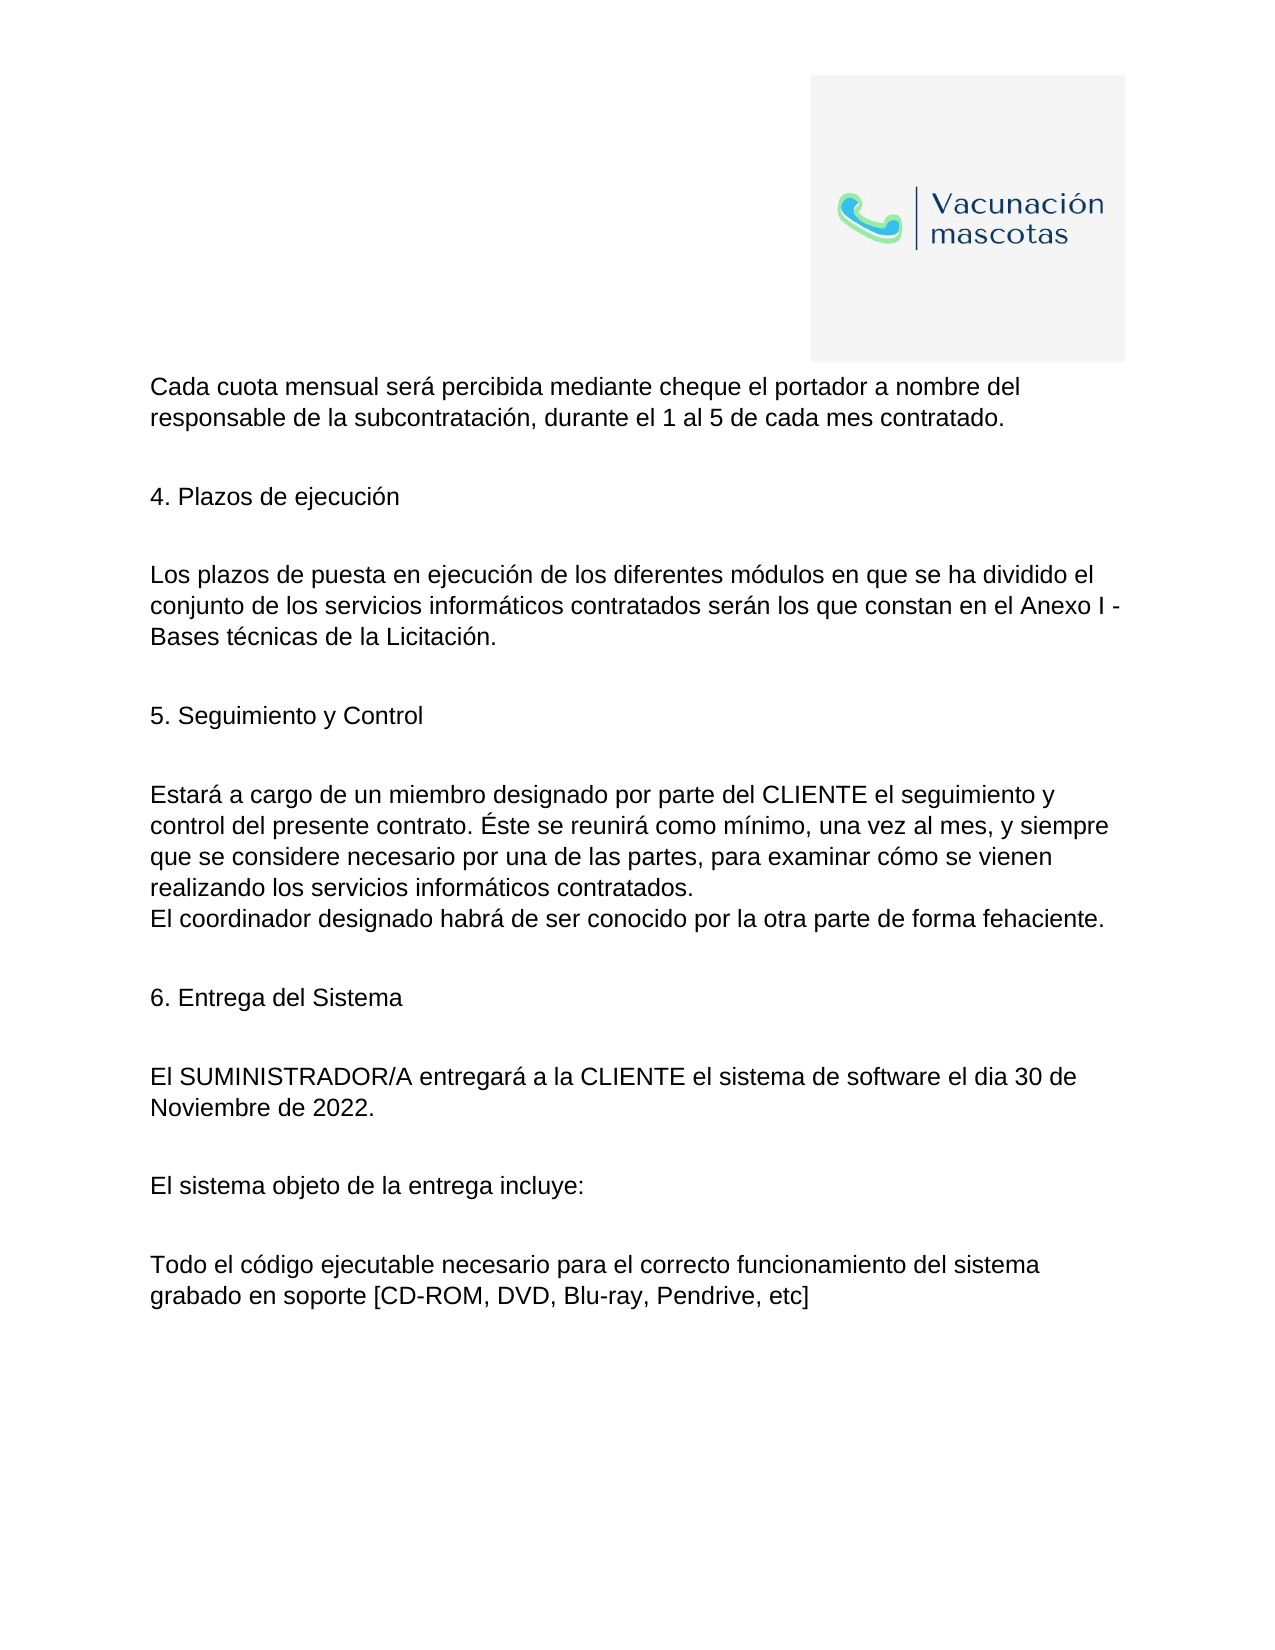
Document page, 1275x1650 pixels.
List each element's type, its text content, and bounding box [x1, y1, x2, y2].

text Los plazos de puesta en ejecución de los diferentes módulos en que se ha dividido el conjunto de los servicios informáticos contratados serán los que constan en el Anexo I - Bases técnicas de la Licitación. [150, 529, 1125, 651]
text Estará a cargo de un miembro designado por parte del CLIENTE el seguimiento y control del presente contrato. Éste se reunirá como mínimo, una vez al mes, y siempre que se considere necesario por una de las partes, para examinar cómo se vienen realizando los servicios informáticos contratados. El coordinador designado habrá de ser conocido por la otra parte de forma fehaciente. [150, 749, 1125, 933]
text Todo el código ejecutable necesario para el correcto funcionamiento del sistema grabado en soporte [CD-ROM, DVD, Blu-ray, Pendrive, etc] [150, 1219, 1125, 1341]
text El sistema objeto de la entrega incluye: [150, 1140, 1125, 1200]
text Cada cuota mensual será percibida mediante cheque el portador a nombre del responsable de la subcontratación, durante el 1 al 5 de cada mes contratado. [150, 372, 1125, 431]
text El SUMINISTRADOR/A entregará a la CLIENTE el sistema de software el dia 30 de Noviembre de 2022. [150, 1030, 1125, 1121]
text 6. Entrega del Sistema [150, 952, 1125, 1011]
picture [811, 75, 1125, 362]
text 5. Seguimiento y Control [150, 670, 1125, 730]
text 4. Plazos de ejecución [150, 450, 1125, 510]
